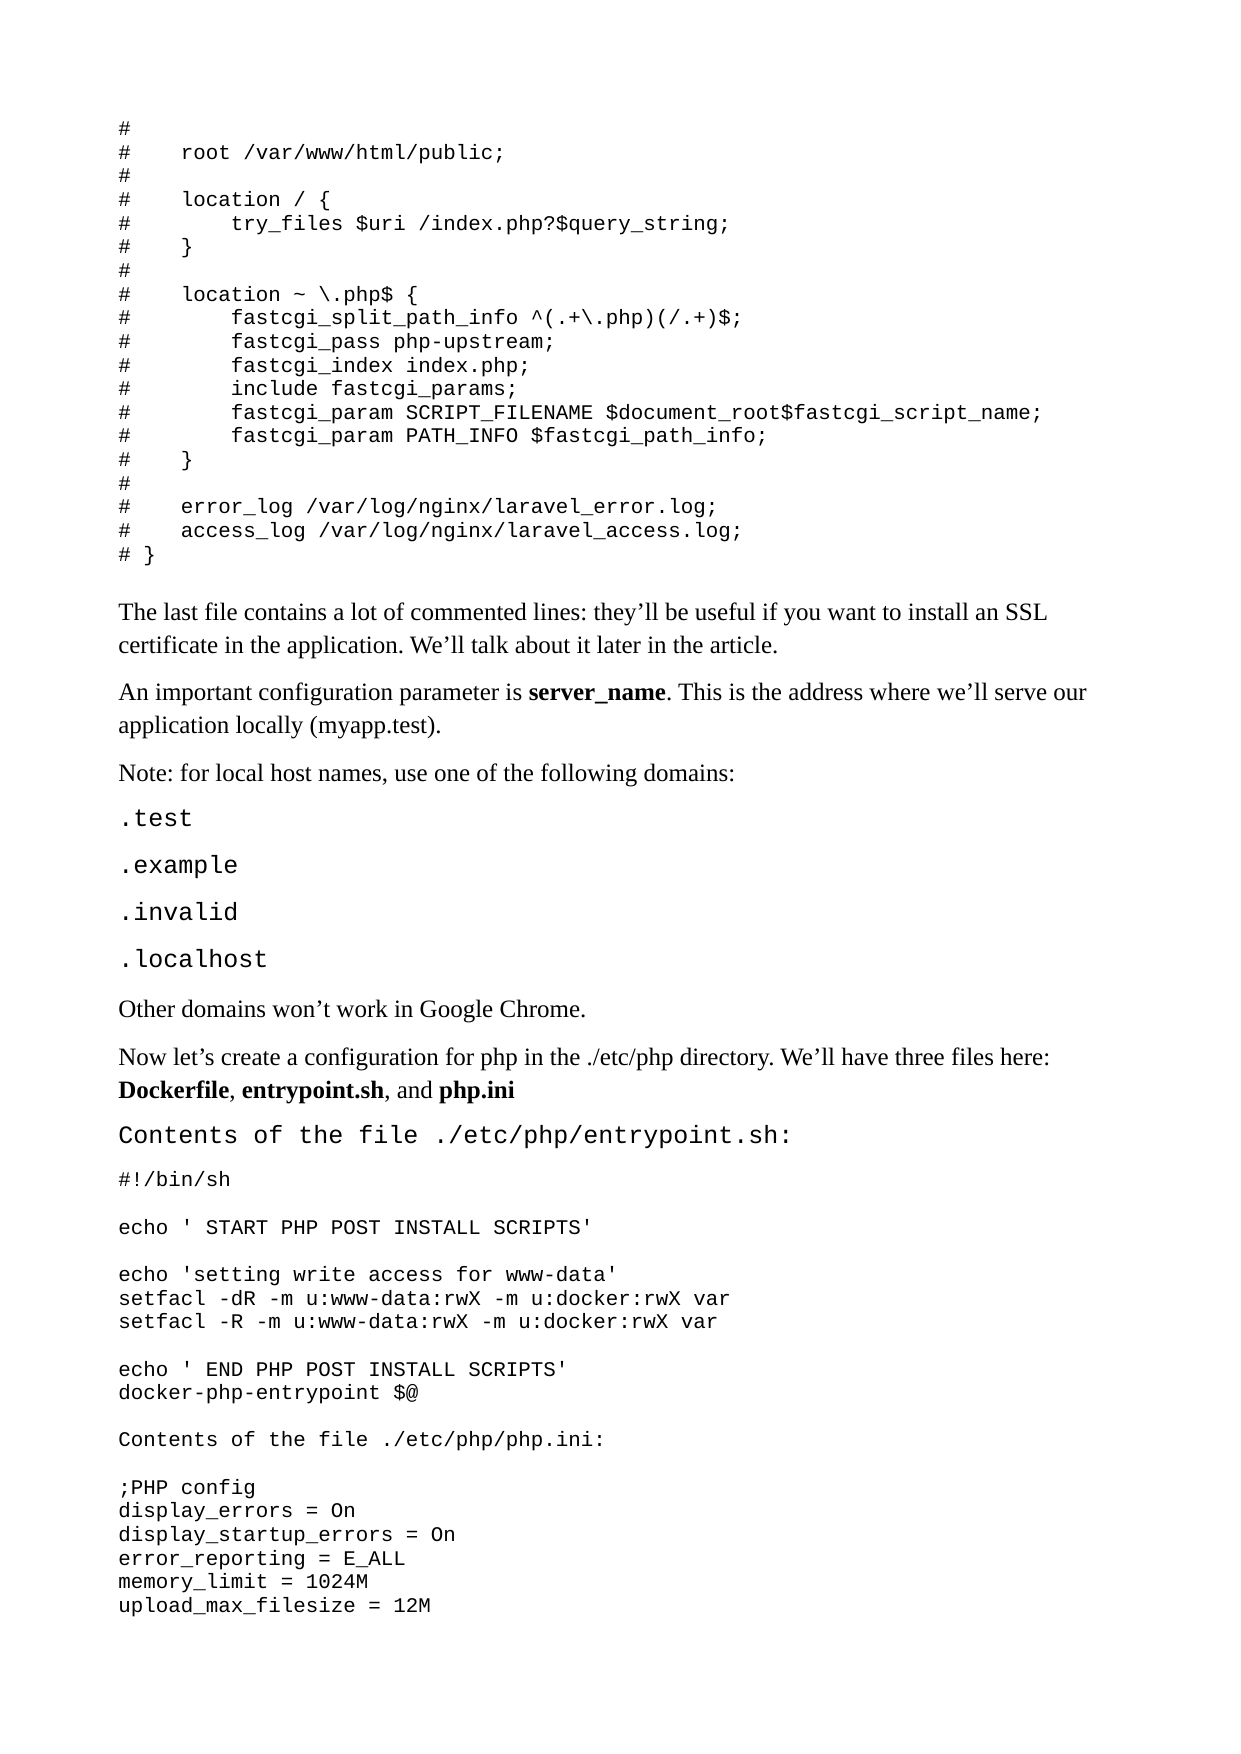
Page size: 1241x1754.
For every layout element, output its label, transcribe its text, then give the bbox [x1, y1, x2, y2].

text # error_log /var/log/nginx/laravel_error.log; [118, 496, 1122, 520]
text ;PHP config [118, 1477, 1122, 1500]
text memory_limit = 1024M [118, 1571, 1122, 1595]
text # location ~ \.php$ { [118, 284, 1122, 307]
text .invalid [118, 900, 1122, 928]
text #!/bin/sh [118, 1169, 1122, 1193]
text .example [118, 853, 1122, 881]
text # fastcgi_param SCRIPT_FILENAME $document_root$fastcgi_script_name; [118, 402, 1122, 426]
text # fastcgi_pass php-upstream; [118, 331, 1122, 354]
text echo ' START PHP POST INSTALL SCRIPTS' [118, 1217, 1122, 1240]
text # fastcgi_param PATH_INFO $fastcgi_path_info; [118, 426, 1122, 449]
text The last file contains a lot of commented lines: they’ll be useful if you want to install an SSL certificate in the application. We’ll talk about it later in the article. [118, 597, 1122, 659]
text # include fastcgi_params; [118, 378, 1122, 402]
text # root /var/www/html/public; [118, 142, 1122, 165]
text Contents of the file ./etc/php/php.ini: [118, 1429, 1122, 1453]
text .localhost [118, 947, 1122, 975]
text # fastcgi_index index.php; [118, 354, 1122, 378]
text # location / { [118, 189, 1122, 213]
text Contents of the file ./etc/php/entrypoint.sh: [118, 1122, 1122, 1151]
text display_errors = On [118, 1500, 1122, 1524]
text # [118, 260, 1122, 284]
text docker-php-entrypoint $@ [118, 1382, 1122, 1406]
text error_reporting = E_ALL [118, 1548, 1122, 1571]
text setfacl -R -m u:www-data:rwX -m u:docker:rwX var [118, 1311, 1122, 1335]
text .test [118, 806, 1122, 834]
text Other domains won’t work in Google Chrome. [118, 994, 1122, 1023]
text # } [118, 236, 1122, 260]
text setfacl -dR -m u:www-data:rwX -m u:docker:rwX var [118, 1288, 1122, 1311]
text # [118, 165, 1122, 189]
text display_startup_errors = On [118, 1524, 1122, 1548]
text # [118, 473, 1122, 496]
text # } [118, 544, 1122, 567]
text # [118, 118, 1122, 142]
text echo 'setting write access for www-data' [118, 1264, 1122, 1288]
text # fastcgi_split_path_info ^(.+\.php)(/.+)$; [118, 307, 1122, 331]
text Now let’s create a configuration for php in the ./etc/php directory. We’ll have three files here: Dockerfile, entrypoint.sh, and php.ini [118, 1042, 1122, 1103]
text # access_log /var/log/nginx/laravel_access.log; [118, 520, 1122, 544]
text # try_files $uri /index.php?$query_string; [118, 213, 1122, 236]
text upload_max_filesize = 12M [118, 1595, 1122, 1619]
text echo ' END PHP POST INSTALL SCRIPTS' [118, 1358, 1122, 1382]
text Note: for local host names, use one of the following domains: [118, 758, 1122, 787]
text An important configuration parameter is server_name. This is the address where we’ll serve our application locally (myapp.test). [118, 677, 1122, 739]
text # } [118, 449, 1122, 473]
